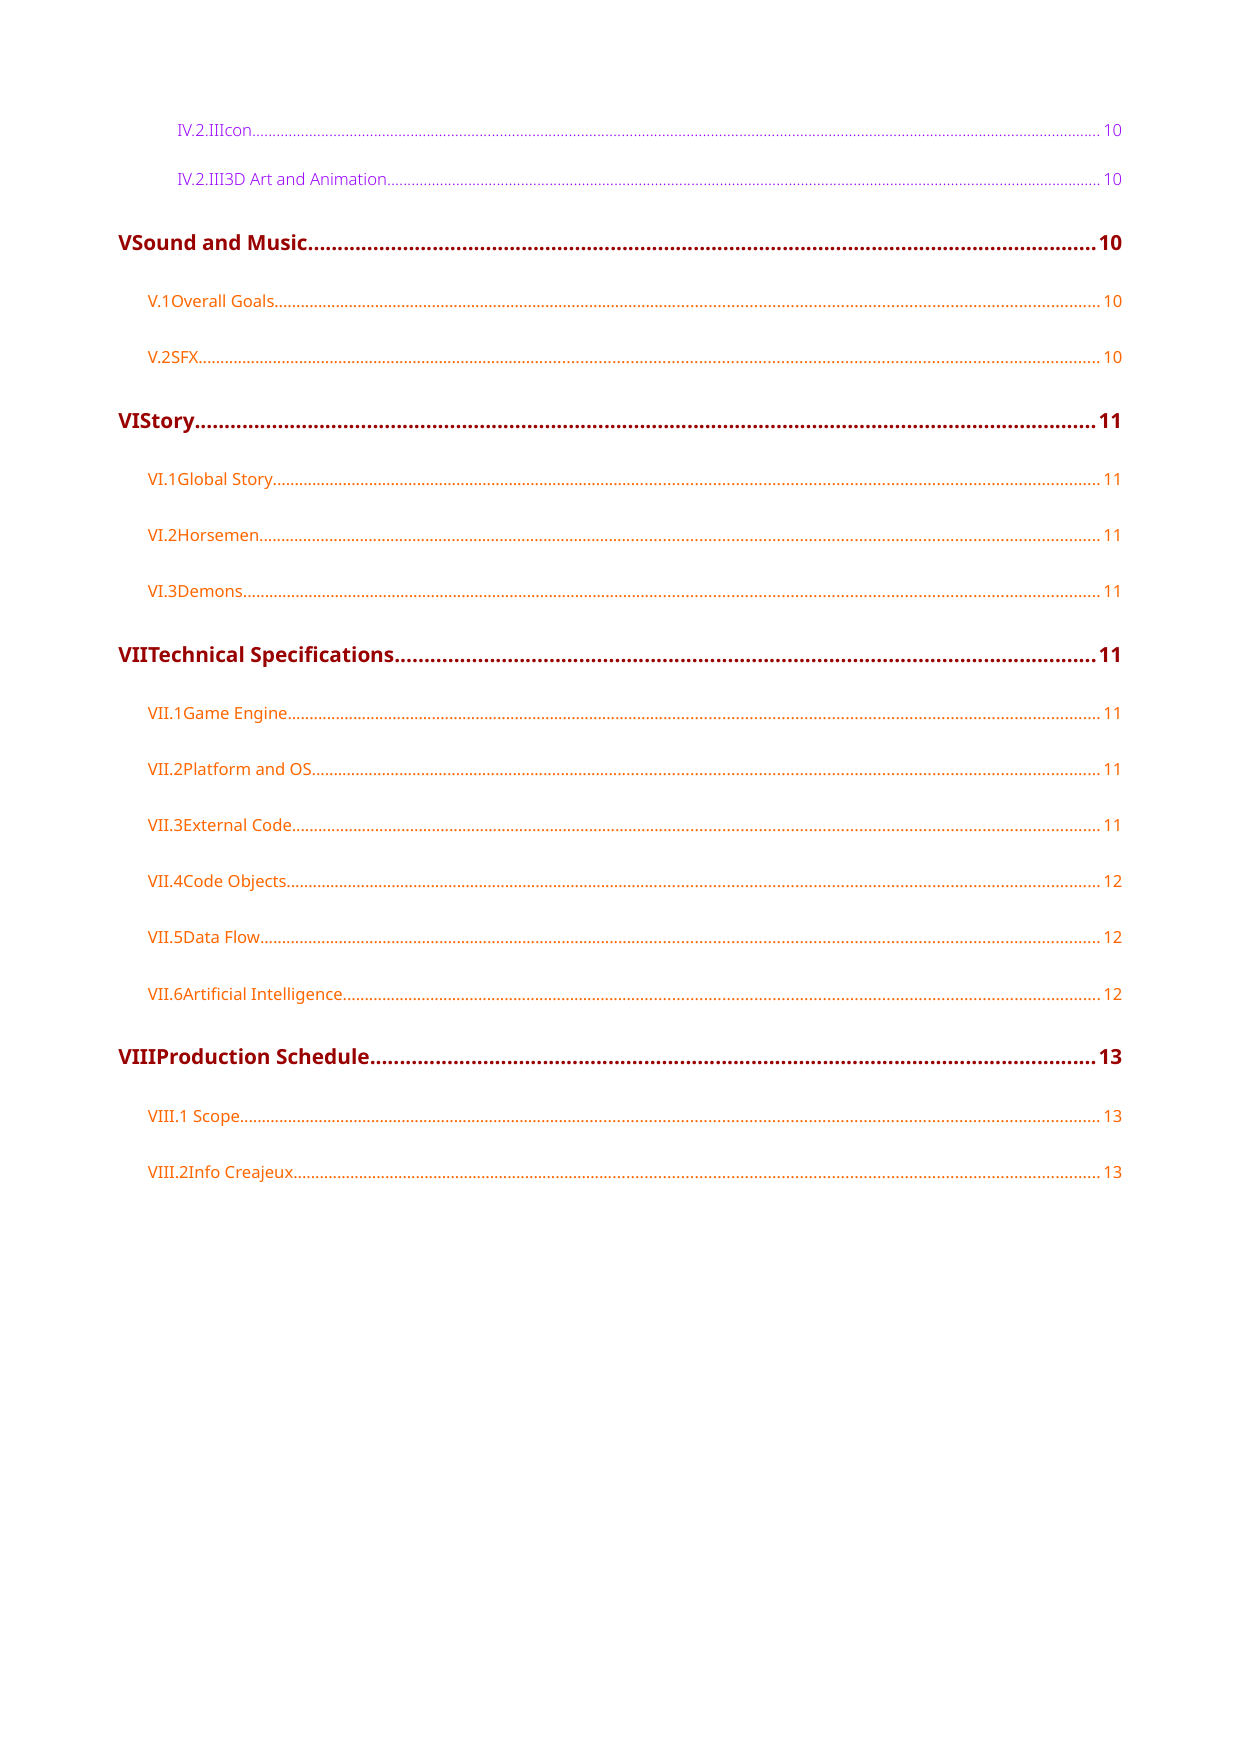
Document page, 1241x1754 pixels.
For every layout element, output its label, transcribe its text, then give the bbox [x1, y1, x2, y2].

text IV.2.IIIcon 10 [177, 118, 1122, 141]
text VII.6Artificial Intelligence 12 [148, 982, 1122, 1005]
text VIIIProduction Schedule 13 [118, 1042, 1122, 1071]
text VII.3External Code 11 [148, 814, 1122, 837]
text VSound and Music 10 [118, 228, 1122, 257]
text VI.3Demons 11 [148, 580, 1122, 603]
text VIII.1 Scope 13 [148, 1104, 1122, 1127]
text VI.2Horsemen 11 [148, 524, 1122, 547]
text VI.1Global Story 11 [148, 468, 1122, 491]
text VIStory 11 [118, 406, 1122, 434]
text V.1Overall Goals 10 [148, 290, 1122, 313]
text VIII.2Info Creajeux 13 [148, 1160, 1122, 1183]
text VII.1Game Engine 11 [148, 702, 1122, 725]
text V.2SFX 10 [148, 346, 1122, 369]
text VII.5Data Flow 12 [148, 926, 1122, 949]
text VII.2Platform and OS 11 [148, 758, 1122, 781]
text VII.4Code Objects 12 [148, 870, 1122, 893]
text VIITechnical Specifications 11 [118, 640, 1122, 669]
text IV.2.III3D Art and Animation 10 [177, 168, 1122, 191]
